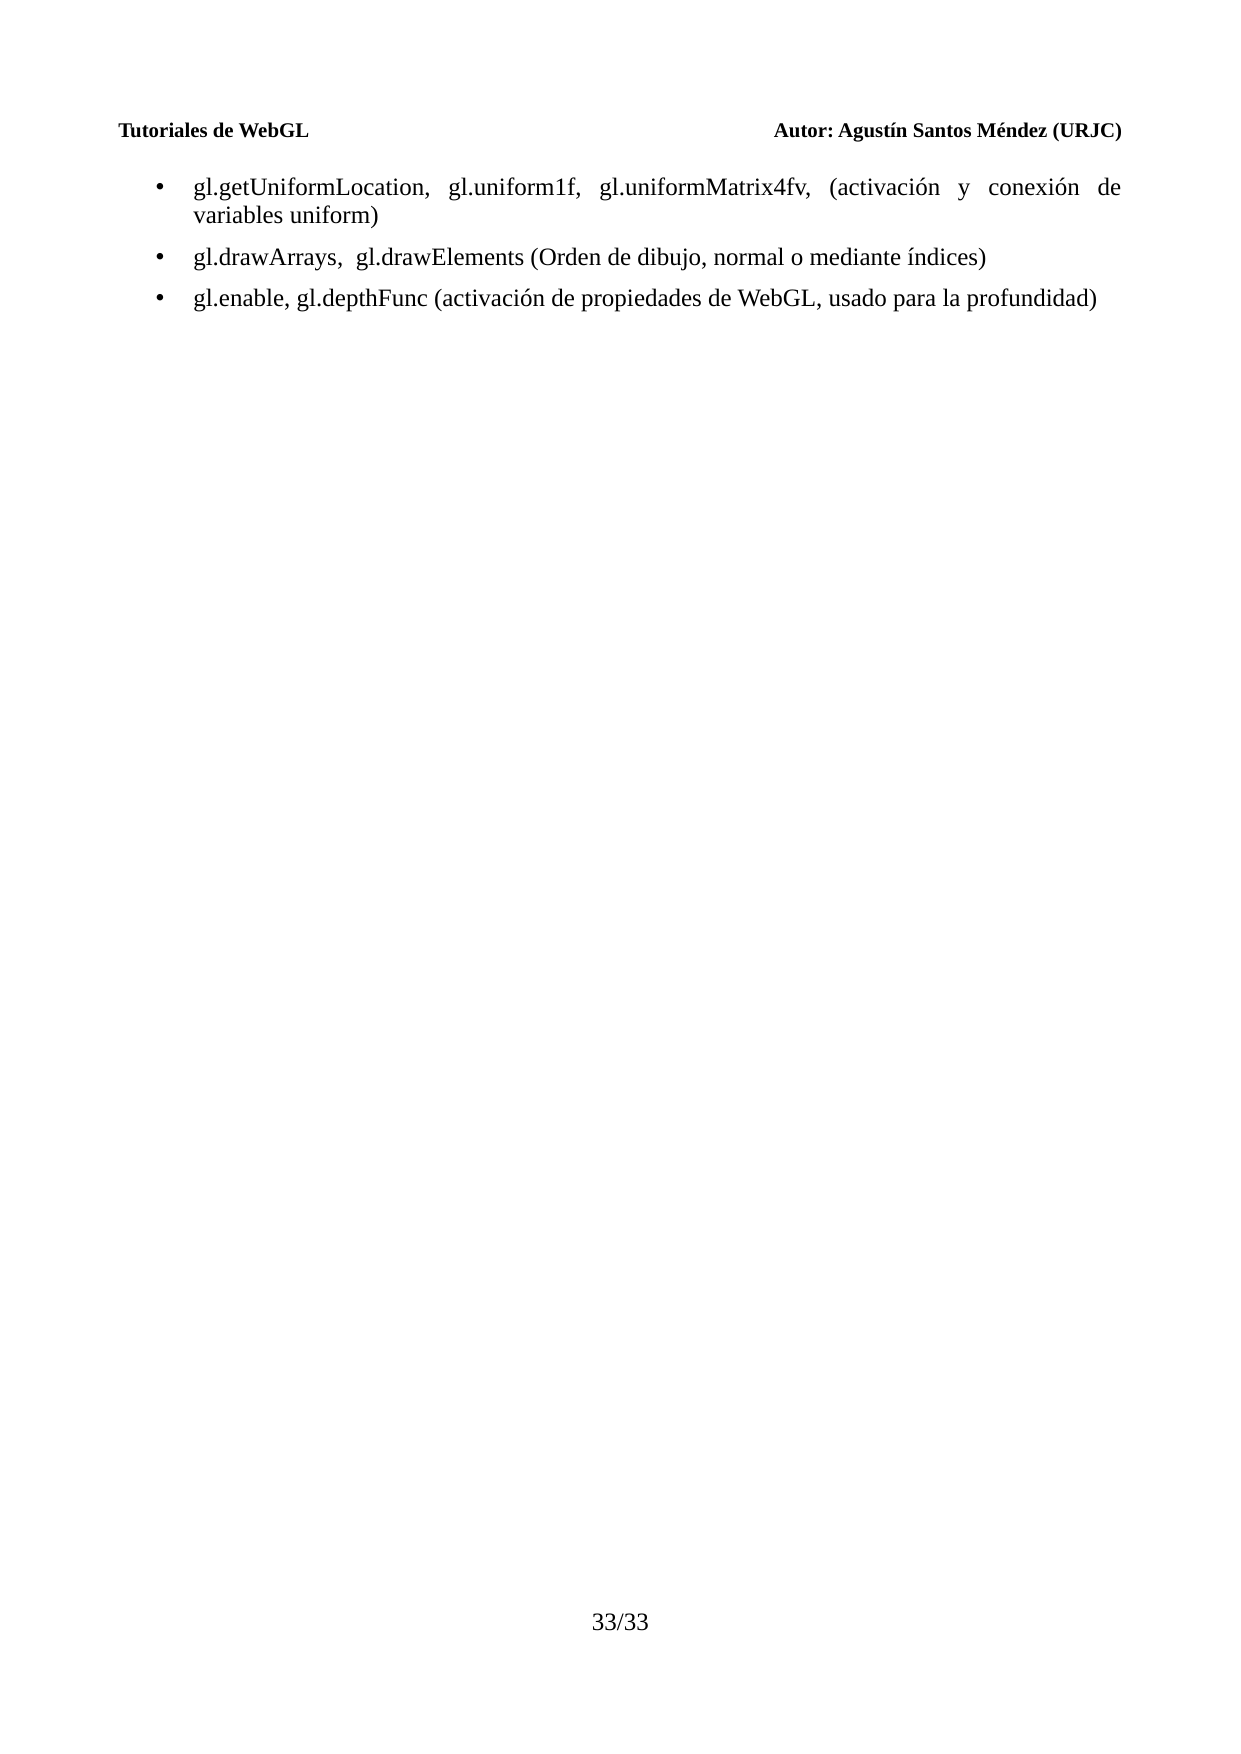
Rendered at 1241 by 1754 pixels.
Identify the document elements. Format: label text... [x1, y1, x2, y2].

list gl.enable, gl.depthFunc (activación de propiedades de WebGL, usado para la profundidad) [156, 283, 1122, 312]
list gl.getUniformLocation, gl.uniform1f, gl.uniformMatrix4fv, (activación y conexión de variables uniform) [156, 172, 1122, 229]
list gl.drawArrays, gl.drawElements (Orden de dibujo, normal o mediante índices) [156, 242, 1122, 270]
